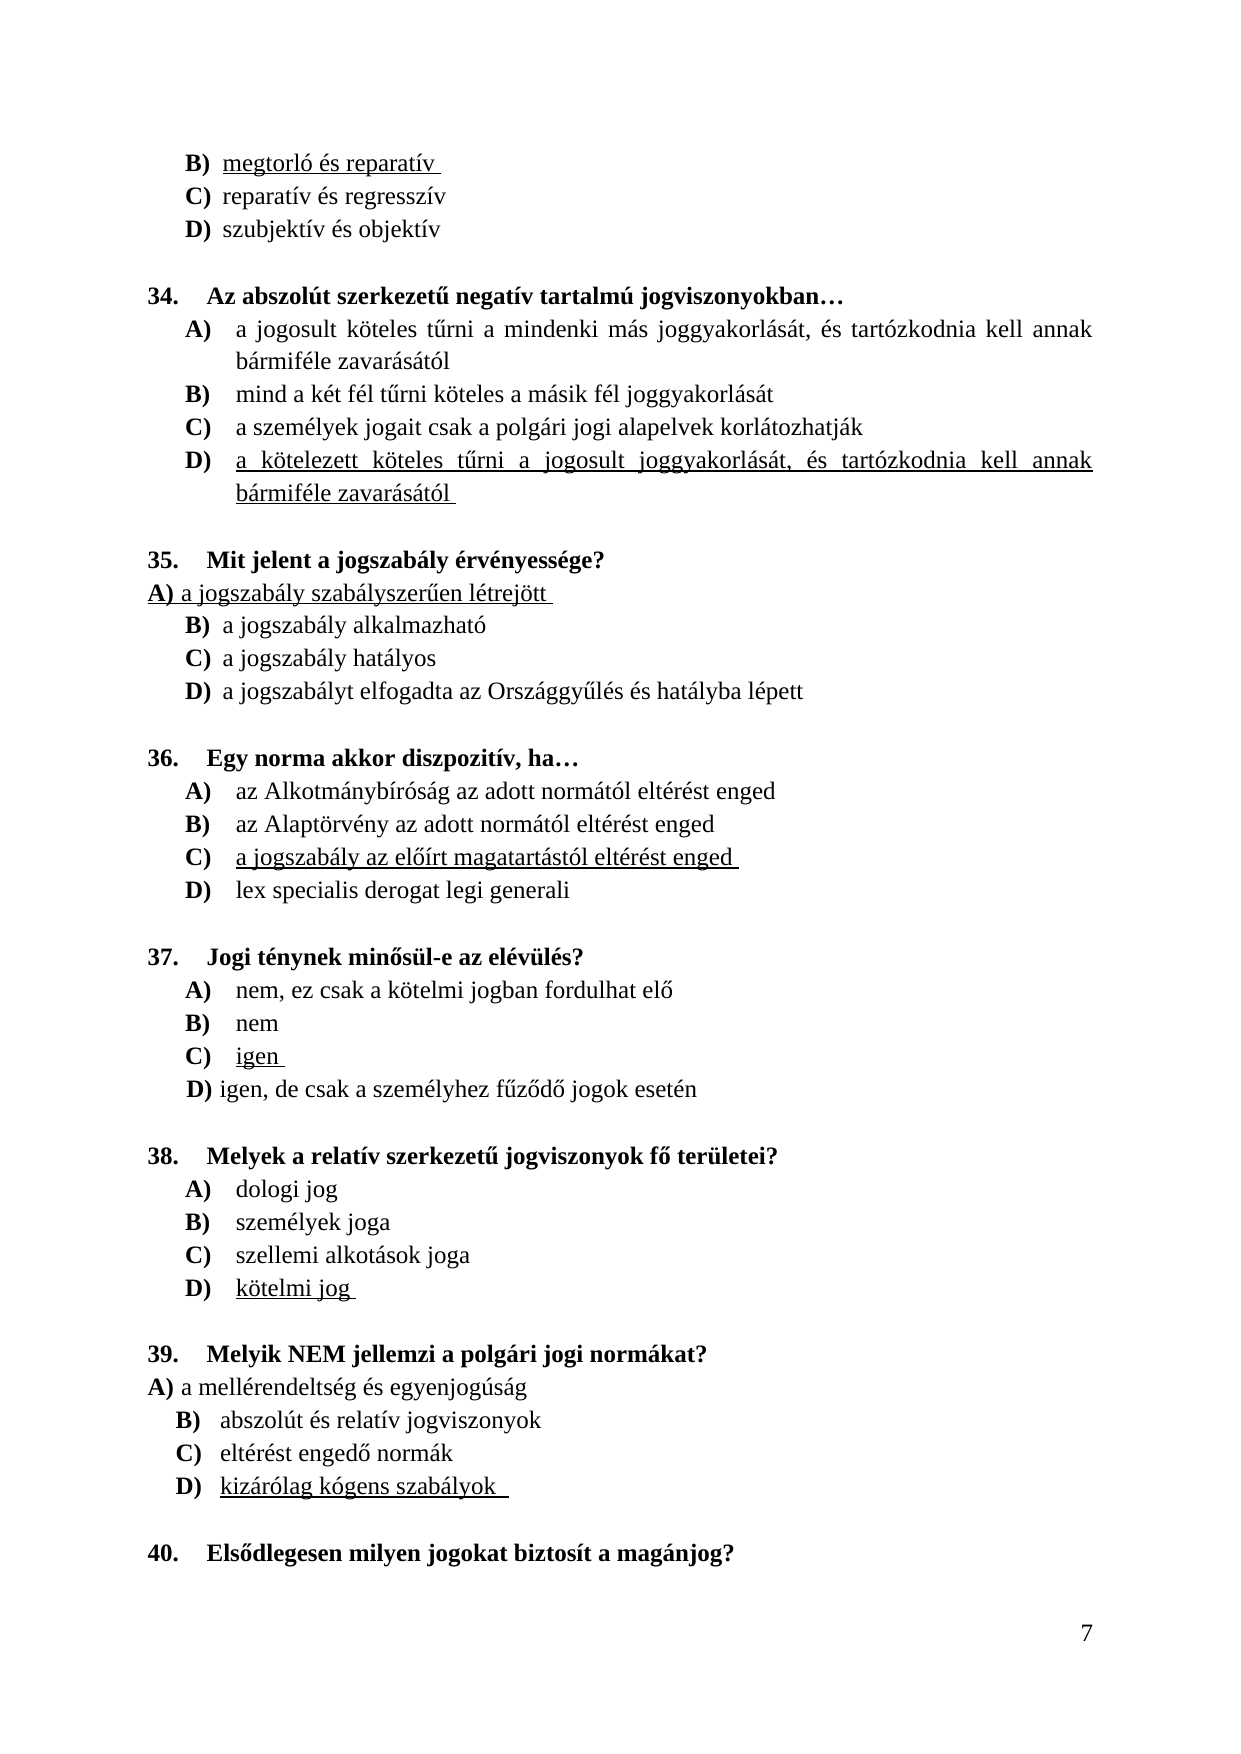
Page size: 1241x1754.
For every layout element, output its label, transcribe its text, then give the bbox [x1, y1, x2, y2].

list kötelmi jog [185, 1273, 1093, 1302]
text D) igen, de csak a személyhez fűződő jogok esetén [186, 1074, 1093, 1103]
list mind a két fél tűrni köteles a másik fél joggyakorlását [185, 379, 1093, 408]
list lex specialis derogat legi generali [185, 875, 1093, 904]
list Az abszolút szerkezetű negatív tartalmú jogviszonyokban… [147, 281, 1093, 310]
list az Alkotmánybíróság az adott normától eltérést enged [185, 776, 1093, 805]
list kizárólag kógens szabályok [175, 1471, 1093, 1500]
list eltérést engedő normák [175, 1438, 1093, 1467]
text A) a jogszabály szabályszerűen létrejött [147, 578, 1093, 606]
list Jogi ténynek minősül-e az elévülés? [147, 942, 1093, 971]
list Melyek a relatív szerkezetű jogviszonyok fő területei? [147, 1141, 1093, 1170]
list nem [185, 1008, 1093, 1037]
list a személyek jogait csak a polgári jogi alapelvek korlátozhatják [185, 412, 1093, 441]
list Melyik NEM jellemzi a polgári jogi normákat? [147, 1339, 1093, 1368]
list megtorló és reparatív [185, 148, 1093, 177]
list a jogszabály alkalmazható [185, 611, 1093, 639]
list Mit jelent a jogszabály érvényessége? [147, 545, 1093, 573]
text A) a mellérendeltség és egyenjogúság [147, 1372, 1093, 1401]
list az Alaptörvény az adott normától eltérést enged [185, 809, 1093, 838]
list dologi jog [185, 1174, 1093, 1203]
list Egy norma akkor diszpozitív, ha… [147, 743, 1093, 772]
list a kötelezett köteles tűrni a jogosult joggyakorlását, és tartózkodnia kell annak bármiféle zavarásától [185, 445, 1093, 506]
list személyek joga [185, 1207, 1093, 1236]
list reparatív és regresszív [185, 181, 1093, 210]
list nem, ez csak a kötelmi jogban fordulhat elő [185, 975, 1093, 1004]
list szellemi alkotások joga [185, 1240, 1093, 1269]
list igen [185, 1041, 1093, 1070]
list a jogosult köteles tűrni a mindenki más joggyakorlását, és tartózkodnia kell annak bármiféle zavarásától [185, 314, 1093, 375]
list Elsődlegesen milyen jogokat biztosít a magánjog? [147, 1538, 1093, 1567]
list a jogszabályt elfogadta az Országgyűlés és hatályba lépett [185, 676, 1093, 705]
list szubjektív és objektív [185, 214, 1093, 243]
list a jogszabály az előírt magatartástól eltérést enged [185, 842, 1093, 871]
list a jogszabály hatályos [185, 643, 1093, 672]
list abszolút és relatív jogviszonyok [175, 1405, 1093, 1434]
